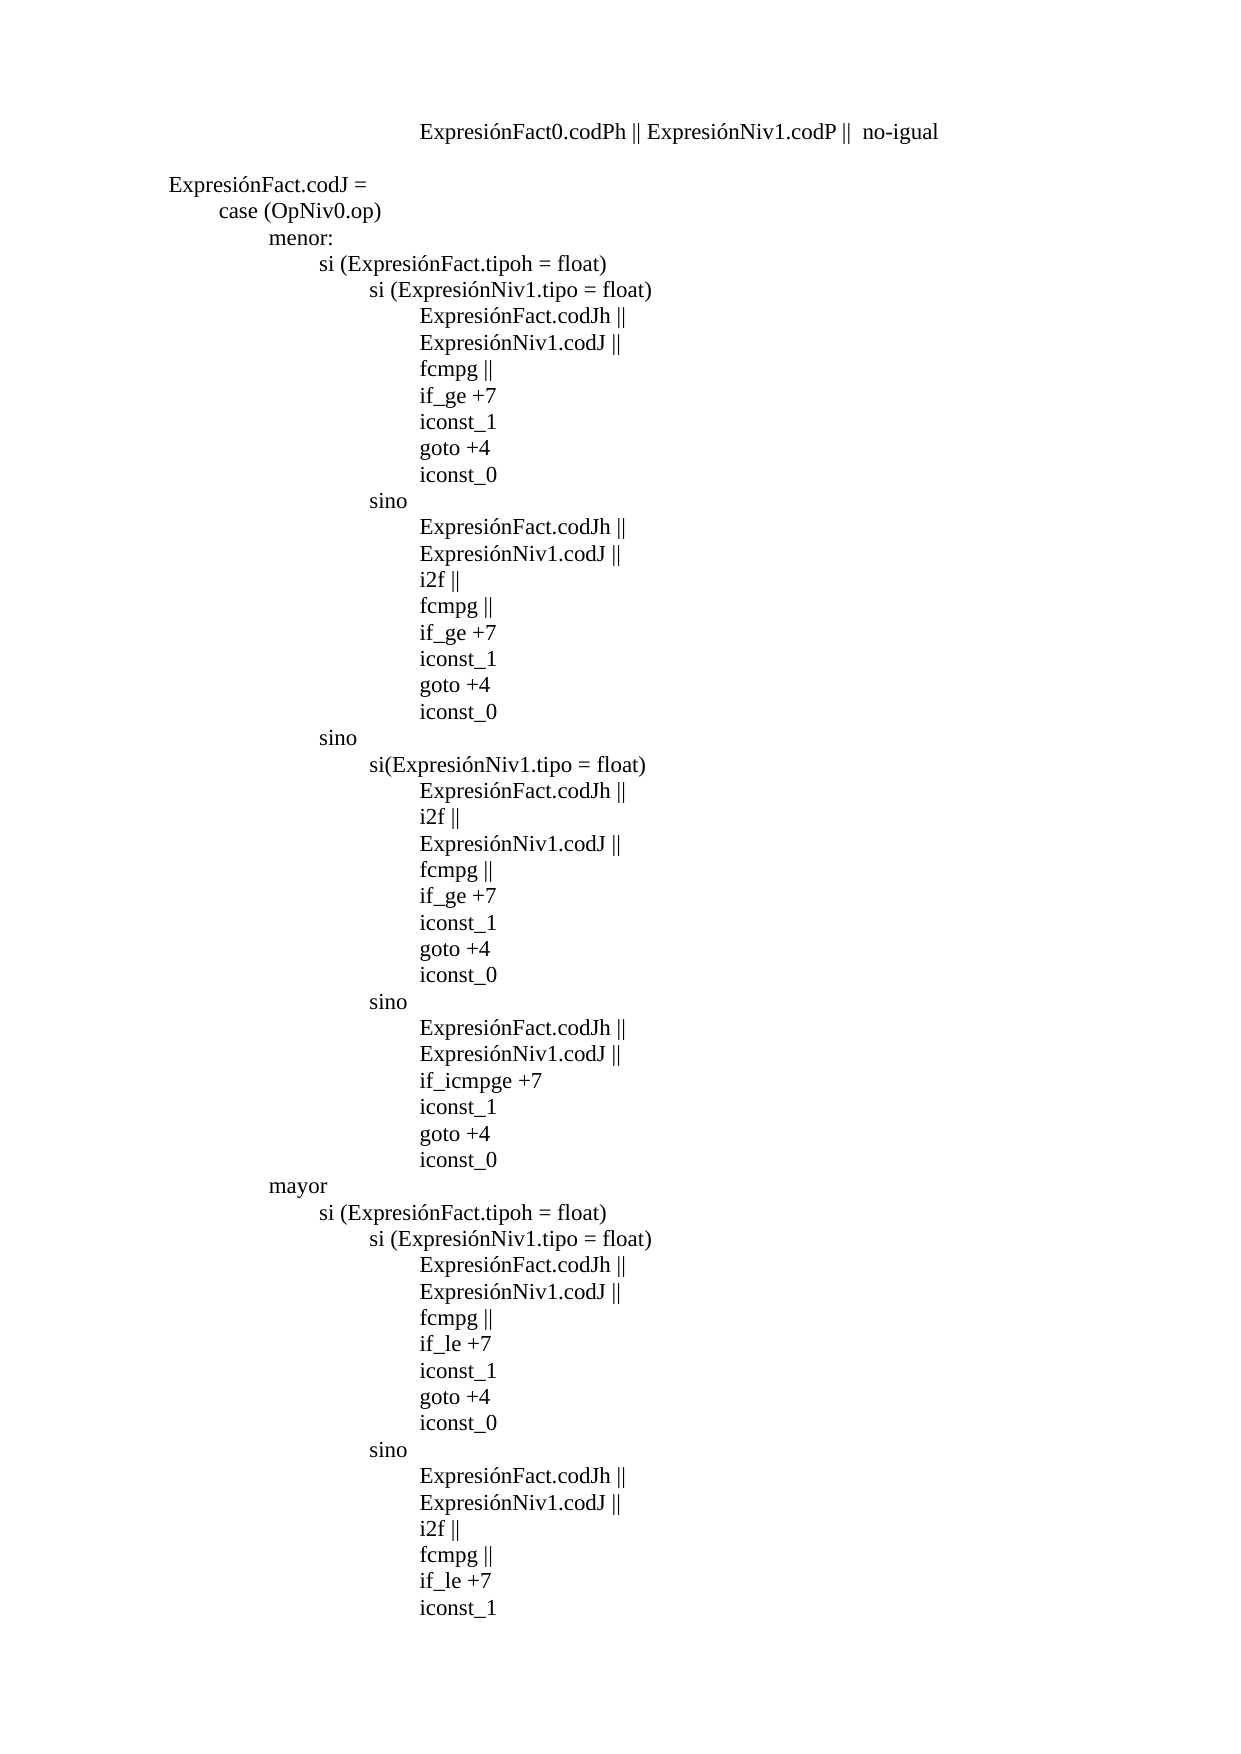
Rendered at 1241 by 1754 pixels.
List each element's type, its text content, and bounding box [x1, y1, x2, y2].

text ExpresiónNiv1.codJ || [118, 830, 1122, 856]
text iconst_1 [118, 1093, 1122, 1119]
text ExpresiónFact.codJh || [118, 1014, 1122, 1041]
text iconst_1 [118, 645, 1122, 672]
text iconst_1 [118, 1594, 1122, 1620]
text iconst_1 [118, 909, 1122, 935]
text sino [118, 988, 1122, 1014]
text fcmpg || [118, 592, 1122, 619]
text si (ExpresiónNiv1.tipo = float) [118, 276, 1122, 303]
text fcmpg || [118, 1304, 1122, 1330]
text ExpresiónFact.codJh || [118, 1251, 1122, 1278]
text if_le +7 [118, 1330, 1122, 1357]
text goto +4 [118, 1383, 1122, 1409]
text goto +4 [118, 935, 1122, 961]
text i2f || [118, 1515, 1122, 1541]
text if_ge +7 [118, 382, 1122, 408]
text ExpresiónNiv1.codJ || [118, 1278, 1122, 1304]
text sino [118, 724, 1122, 751]
text ExpresiónNiv1.codJ || [118, 1041, 1122, 1067]
text if_ge +7 [118, 619, 1122, 645]
text fcmpg || [118, 856, 1122, 882]
text iconst_0 [118, 961, 1122, 988]
text i2f || [118, 566, 1122, 592]
text sino [118, 487, 1122, 513]
text si (ExpresiónFact.tipoh = float) [118, 1199, 1122, 1225]
text if_le +7 [118, 1568, 1122, 1594]
text ExpresiónFact.codJh || [118, 1462, 1122, 1488]
text goto +4 [118, 1119, 1122, 1146]
text si (ExpresiónNiv1.tipo = float) [118, 1225, 1122, 1251]
text ExpresiónFact.codJh || [118, 303, 1122, 329]
text fcmpg || [118, 355, 1122, 382]
text ExpresiónFact.codJh || [118, 513, 1122, 540]
text si (ExpresiónFact.tipoh = float) [118, 250, 1122, 276]
text mayor [118, 1172, 1122, 1199]
text iconst_0 [118, 1146, 1122, 1172]
text if_icmpge +7 [118, 1067, 1122, 1093]
text ExpresiónFact0.codPh || ExpresiónNiv1.codP || no-igual [118, 118, 1122, 144]
text goto +4 [118, 434, 1122, 461]
text si(ExpresiónNiv1.tipo = float) [118, 751, 1122, 777]
text menor: [118, 223, 1122, 250]
text iconst_0 [118, 461, 1122, 487]
text i2f || [118, 803, 1122, 830]
text goto +4 [118, 672, 1122, 698]
text iconst_0 [118, 1409, 1122, 1436]
text if_ge +7 [118, 882, 1122, 909]
text iconst_1 [118, 408, 1122, 434]
text ExpresiónNiv1.codJ || [118, 329, 1122, 355]
text fcmpg || [118, 1541, 1122, 1568]
text case (OpNiv0.op) [118, 197, 1122, 223]
text ExpresiónNiv1.codJ || [118, 540, 1122, 566]
text iconst_1 [118, 1357, 1122, 1383]
text ExpresiónFact.codJ = [118, 171, 1122, 197]
text ExpresiónFact.codJh || [118, 777, 1122, 803]
text sino [118, 1436, 1122, 1462]
text iconst_0 [118, 698, 1122, 724]
text ExpresiónNiv1.codJ || [118, 1488, 1122, 1515]
